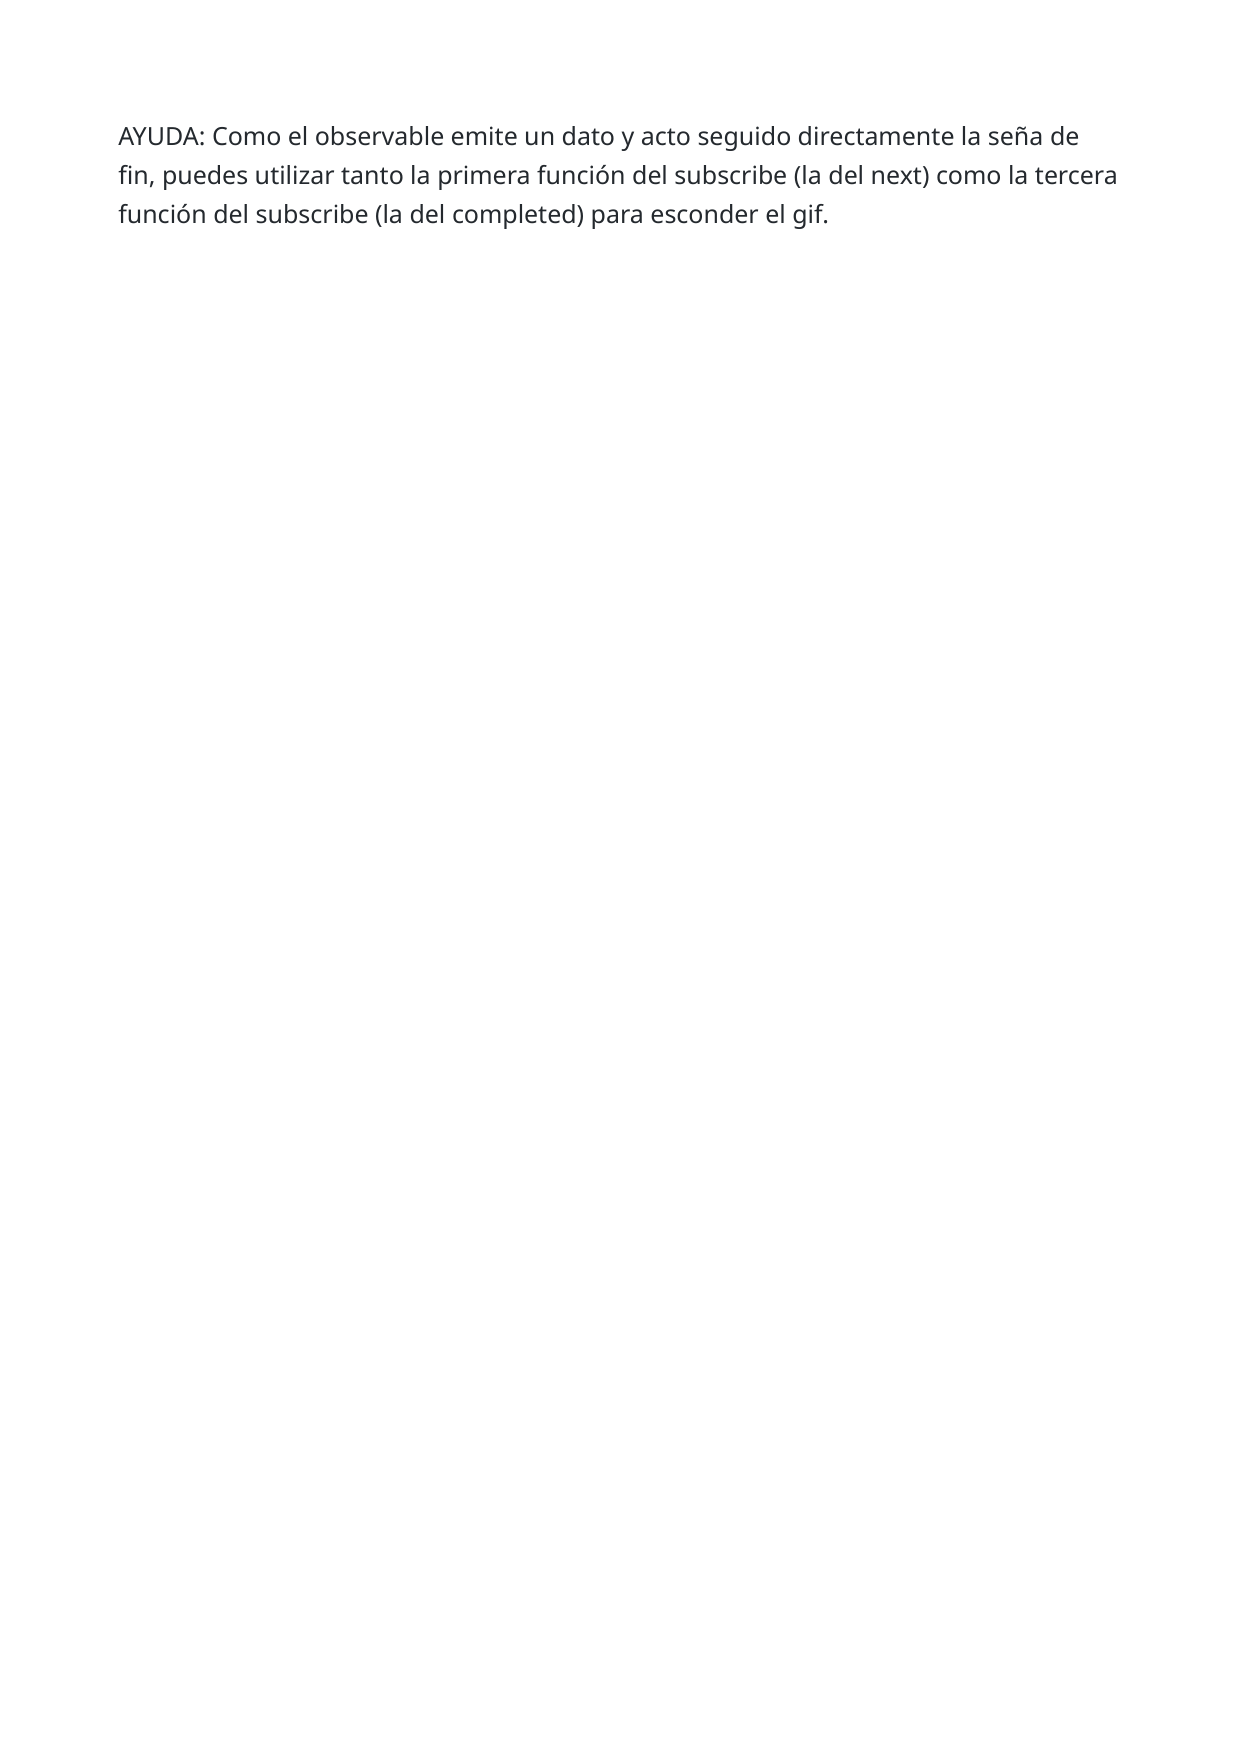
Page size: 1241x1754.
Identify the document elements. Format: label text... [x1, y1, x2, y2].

text AYUDA: Como el observable emite un dato y acto seguido directamente la seña de fin, puedes utilizar tanto la primera función del subscribe (la del next) como la tercera función del subscribe (la del completed) para esconder el gif. [118, 118, 1122, 231]
